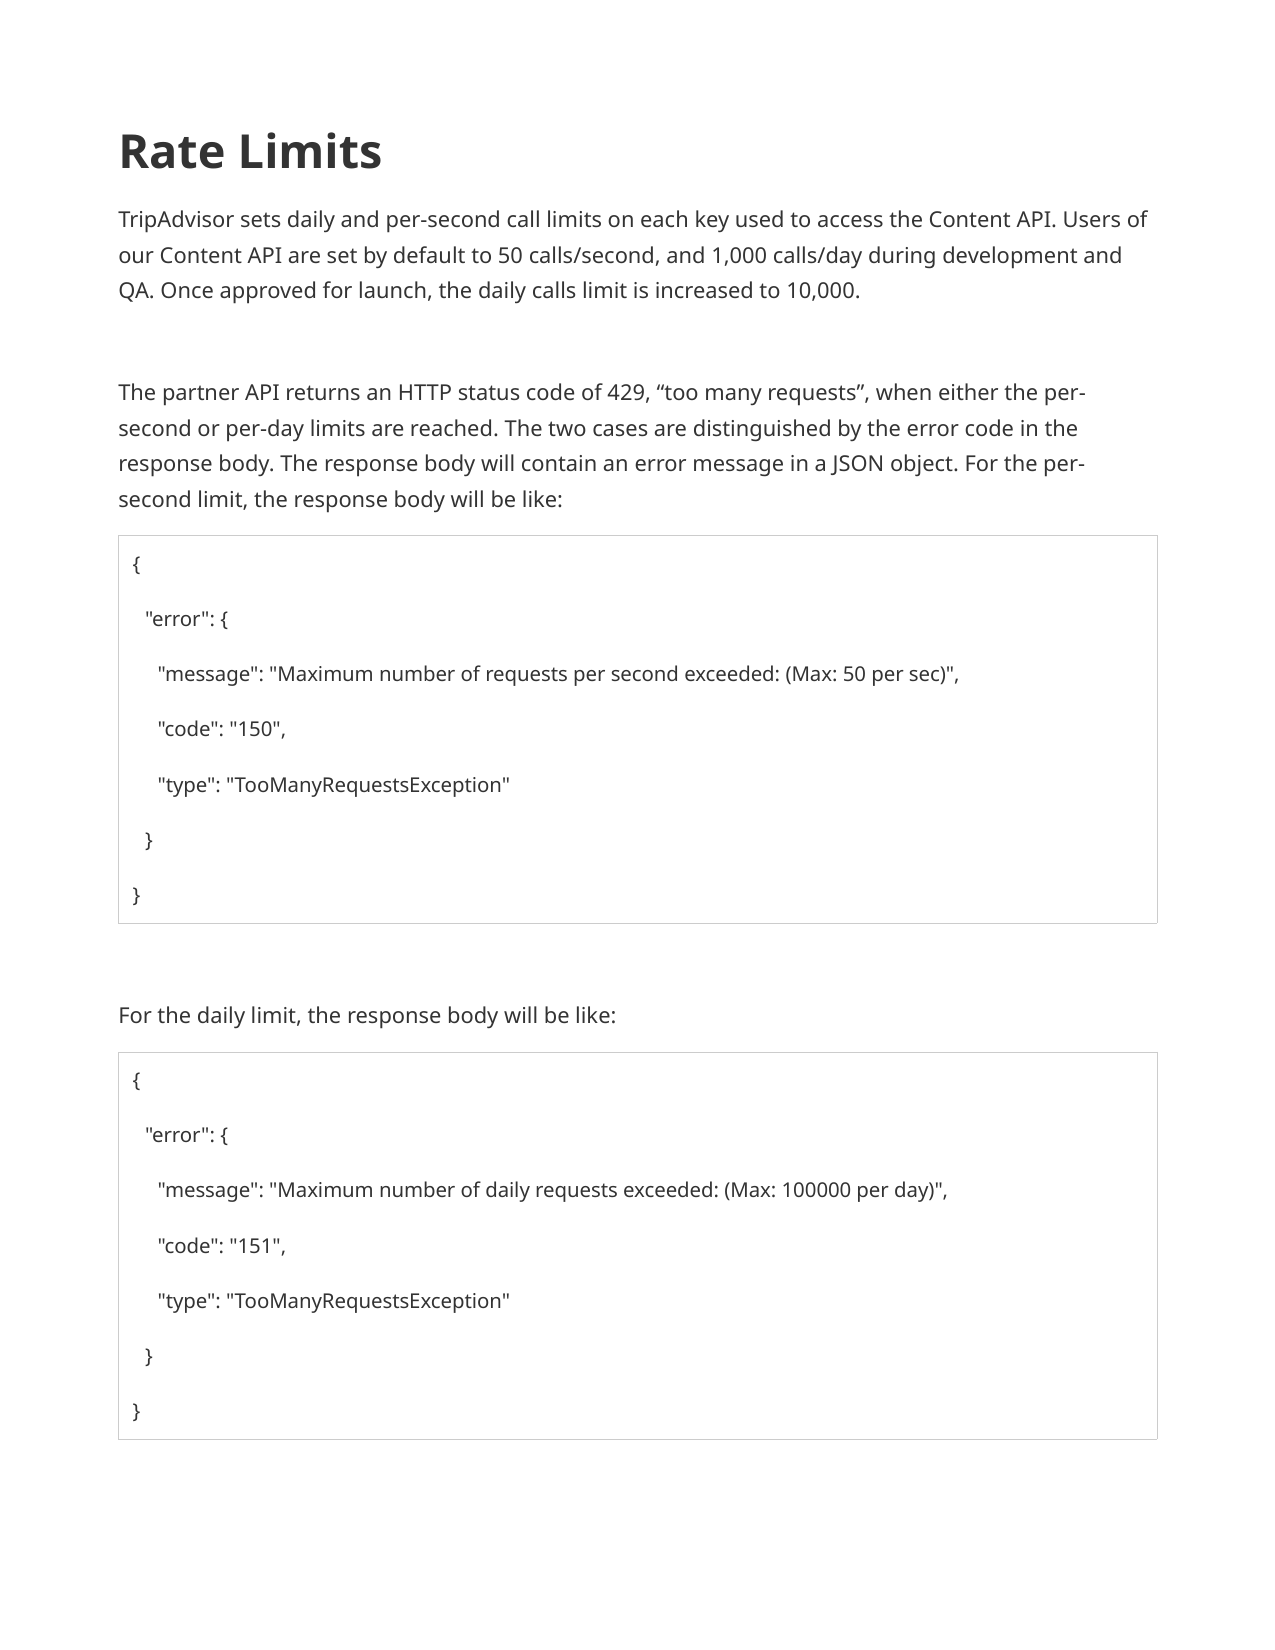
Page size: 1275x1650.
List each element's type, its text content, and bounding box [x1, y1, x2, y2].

text } [119, 867, 1157, 923]
subtitle Rate Limits [118, 118, 1157, 182]
text "code": "150", [119, 701, 1157, 743]
text For the daily limit, the response body will be like: [118, 1000, 1157, 1030]
text "code": "151", [119, 1217, 1157, 1259]
text "message": "Maximum number of requests per second exceeded: (Max: 50 per sec)", [119, 646, 1157, 688]
text The partner API returns an HTTP status code of 429, “too many requests”, when either the per-second or per-day limits are reached. The two cases are distinguished by the error code in the response body. The response body will contain an error message in a JSON object. For the per-second limit, the response body will be like: [118, 377, 1157, 514]
text } [119, 1328, 1157, 1370]
text "type": "TooManyRequestsException" [119, 1272, 1157, 1314]
text { [119, 1053, 1157, 1093]
text { [119, 536, 1157, 577]
text "message": "Maximum number of daily requests exceeded: (Max: 100000 per day)", [119, 1162, 1157, 1204]
text "type": "TooManyRequestsException" [119, 756, 1157, 798]
text } [119, 1383, 1157, 1439]
text TripAdvisor sets daily and per-second call limits on each key used to access the Content API. Users of our Content API are set by default to 50 calls/second, and 1,000 calls/day during development and QA. Once approved for launch, the daily calls limit is increased to 10,000. [118, 204, 1157, 305]
text "error": { [119, 1106, 1157, 1149]
text } [119, 812, 1157, 854]
text "error": { [119, 590, 1157, 632]
